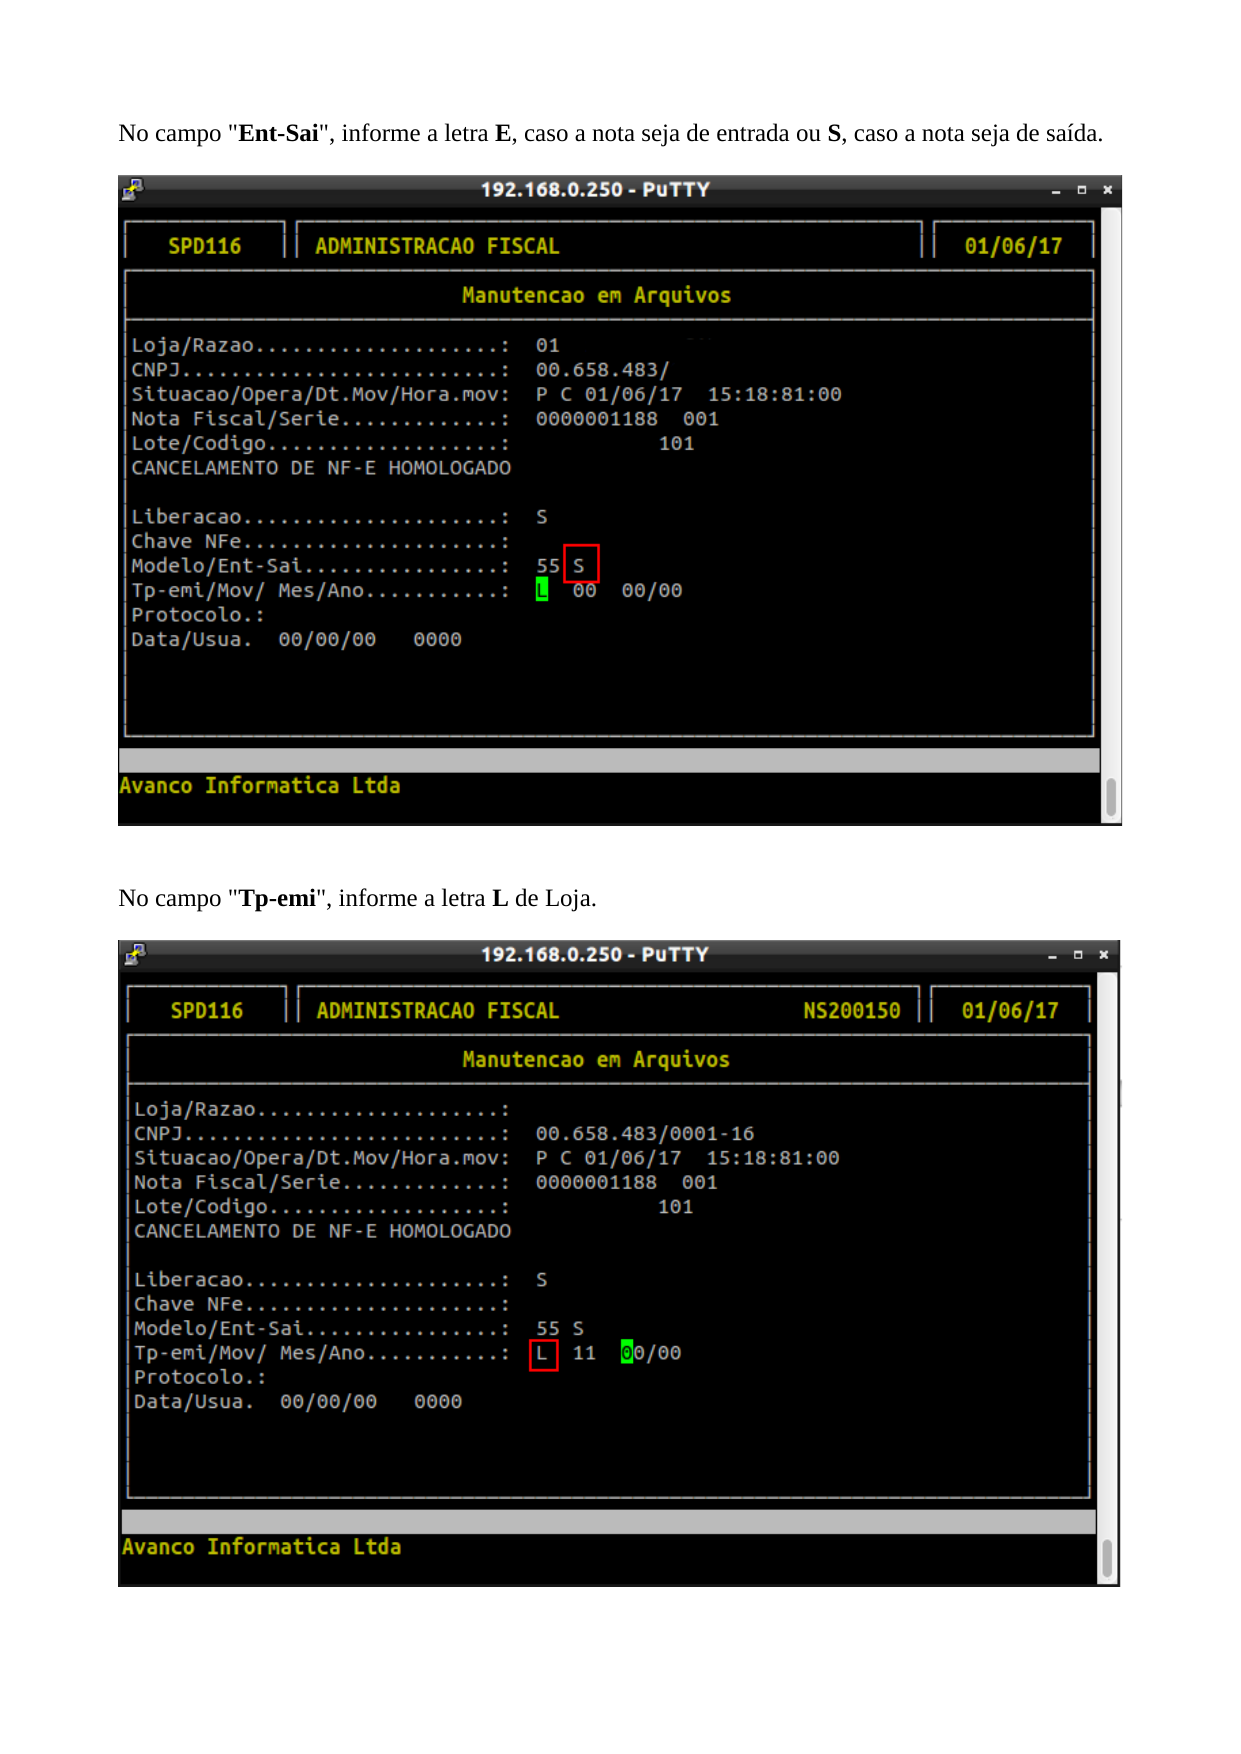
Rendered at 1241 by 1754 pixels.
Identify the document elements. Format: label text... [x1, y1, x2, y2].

text No campo "Tp-emi", informe a letra L de Loja. [118, 883, 1122, 912]
picture [118, 940, 1123, 1587]
text No campo "Ent-Sai", informe a letra E, caso a nota seja de entrada ou S, caso a nota seja de saída. [118, 118, 1122, 147]
picture [118, 175, 1123, 826]
